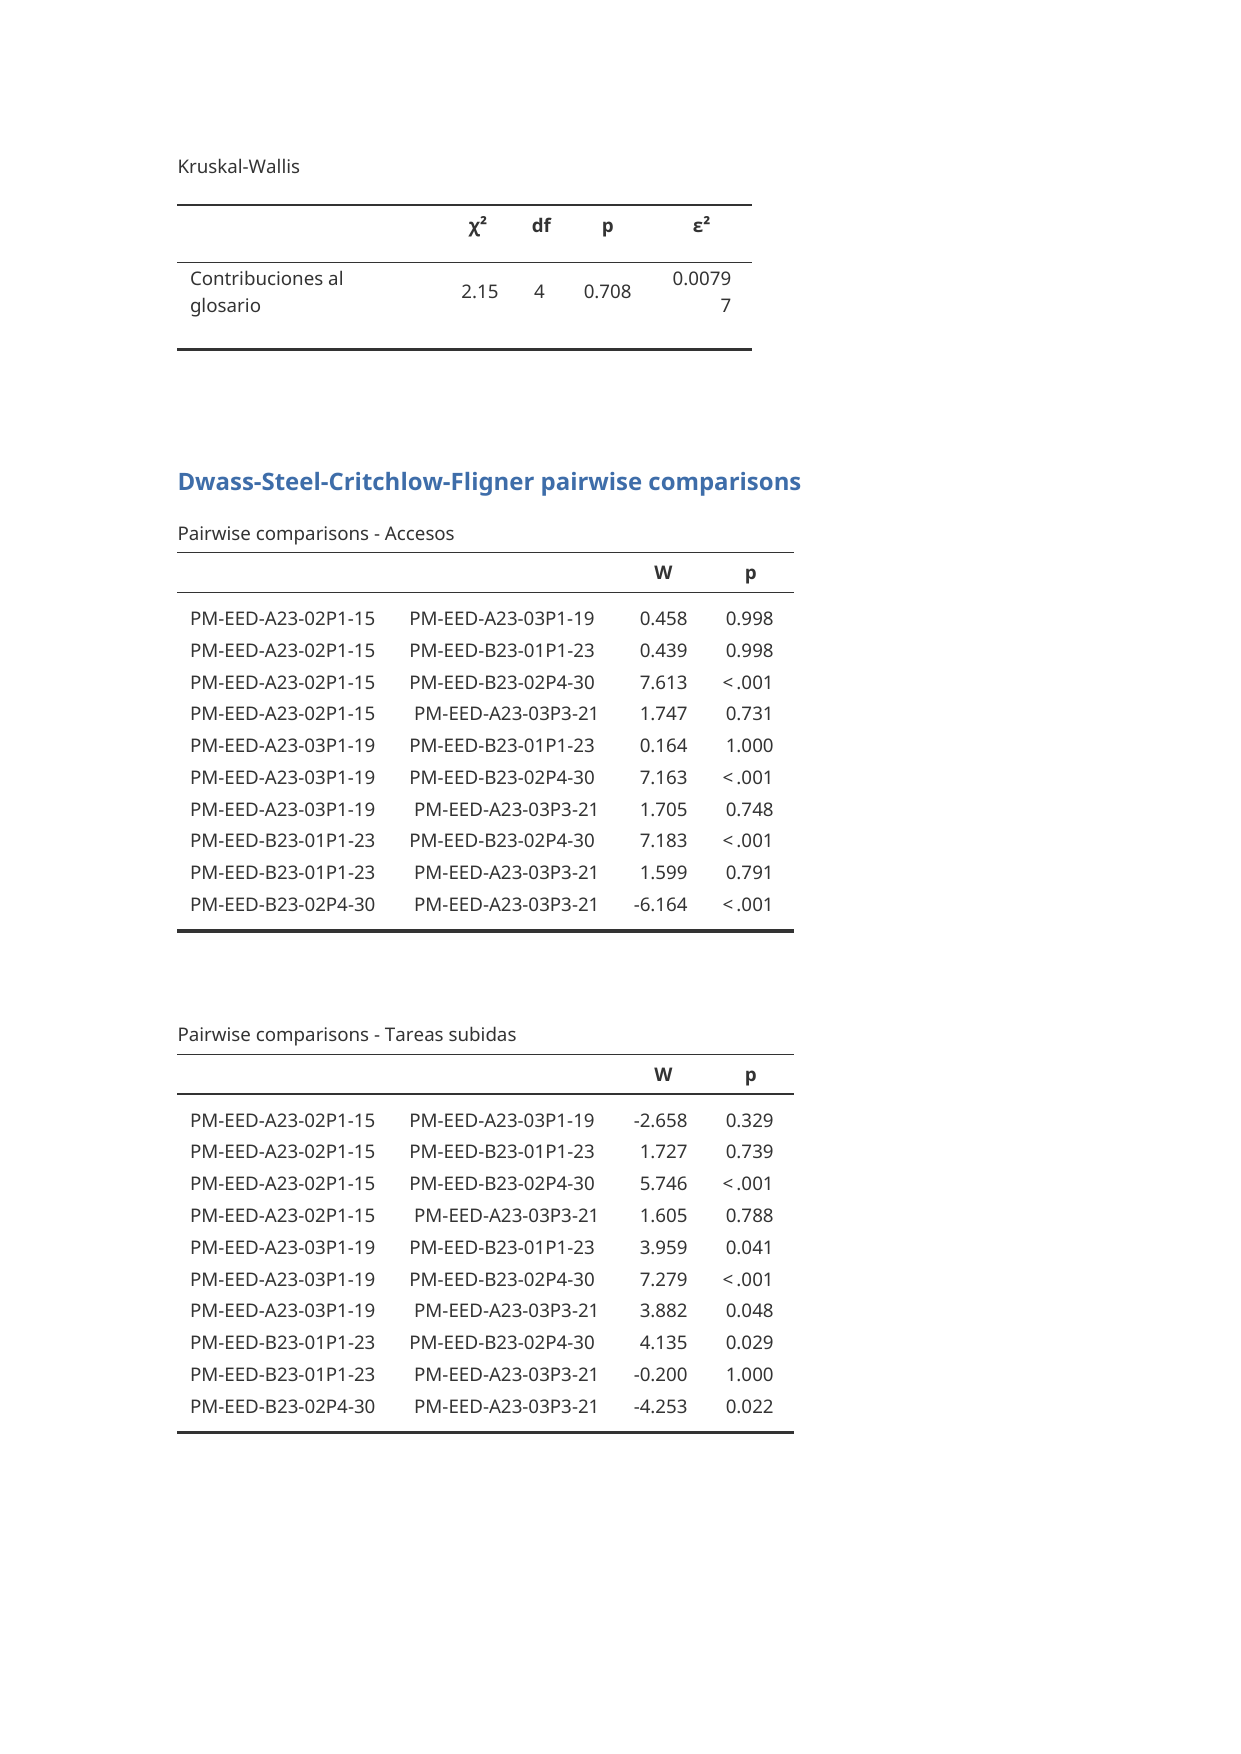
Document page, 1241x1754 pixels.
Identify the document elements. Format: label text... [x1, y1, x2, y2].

table_cell [687, 1095, 707, 1136]
table_cell PM-EED-B23-01P1-23 [397, 1136, 600, 1167]
table_cell p [707, 1055, 794, 1093]
table_cell PM-EED-B23-02P4-30 [397, 761, 600, 793]
table_cell [687, 1295, 707, 1326]
table_cell 0.731 [707, 698, 773, 729]
table_cell PM-EED-A23-03P3-21 [397, 1390, 600, 1431]
table_cell [600, 1168, 619, 1199]
table_cell [177, 1055, 397, 1093]
table_cell 1.000 [707, 1358, 773, 1390]
table_cell [177, 553, 397, 591]
table_cell 4 [518, 263, 544, 348]
table_cell [377, 856, 397, 888]
table_cell [177, 351, 752, 408]
table_cell [600, 634, 619, 666]
table_cell [377, 729, 397, 761]
table_cell [600, 1136, 619, 1167]
table_cell < .001 [707, 1168, 773, 1199]
table_cell 3.882 [620, 1295, 687, 1326]
table_cell PM-EED-A23-03P3-21 [397, 1199, 600, 1231]
table_header Pairwise comparisons - Accesos [177, 514, 794, 552]
table_cell PM-EED-B23-01P1-23 [397, 1231, 600, 1263]
table_cell W [620, 553, 707, 591]
table_cell PM-EED-A23-03P1-19 [177, 1231, 377, 1263]
table_cell 1.000 [707, 729, 773, 761]
table_cell [600, 593, 619, 634]
table_cell [377, 1326, 397, 1358]
table_cell PM-EED-A23-03P3-21 [397, 1358, 600, 1390]
table_cell [600, 761, 619, 793]
table_cell [177, 1434, 794, 1471]
table_cell 0.748 [707, 793, 773, 825]
table_cell [773, 593, 794, 634]
table_cell 0.329 [707, 1095, 773, 1136]
table_cell [600, 825, 619, 856]
table_cell [773, 666, 794, 698]
table_cell < .001 [707, 825, 773, 856]
table_cell [731, 263, 752, 348]
table_cell < .001 [707, 666, 773, 698]
table_cell < .001 [707, 1263, 773, 1294]
table_cell [773, 888, 794, 929]
table_cell [419, 263, 438, 348]
table_cell PM-EED-A23-03P3-21 [397, 793, 600, 825]
table_cell [773, 1358, 794, 1390]
table_cell [773, 761, 794, 793]
table_cell [377, 793, 397, 825]
table_cell W [620, 1055, 707, 1093]
table_cell 0.739 [707, 1136, 773, 1167]
table_cell p [565, 206, 651, 262]
table_cell [773, 1263, 794, 1294]
table_cell [600, 666, 619, 698]
table_cell PM-EED-B23-01P1-23 [177, 1326, 377, 1358]
table_cell -6.164 [620, 888, 687, 929]
table_cell [773, 1390, 794, 1431]
table_cell [377, 666, 397, 698]
table_cell [377, 1199, 397, 1231]
table_cell 0.041 [707, 1231, 773, 1263]
table_cell [397, 1055, 619, 1093]
table_cell [773, 1231, 794, 1263]
table_cell PM-EED-A23-03P1-19 [177, 1295, 377, 1326]
table_cell PM-EED-A23-03P1-19 [177, 1263, 377, 1294]
table_cell 7.183 [620, 825, 687, 856]
table_cell PM-EED-A23-02P1-15 [177, 1095, 377, 1136]
table_cell [687, 856, 707, 888]
table_cell [687, 666, 707, 698]
table_cell 0.048 [707, 1295, 773, 1326]
table_cell [377, 1390, 397, 1431]
table_cell PM-EED-A23-03P1-19 [397, 593, 600, 634]
table_cell 1.705 [620, 793, 687, 825]
table_cell [687, 634, 707, 666]
table_header Pairwise comparisons - Tareas subidas [177, 1015, 794, 1053]
table_cell PM-EED-A23-03P1-19 [177, 729, 377, 761]
table_cell [687, 1231, 707, 1263]
table_cell 0.029 [707, 1326, 773, 1358]
table_cell PM-EED-B23-01P1-23 [177, 856, 377, 888]
table_cell [377, 1095, 397, 1136]
table_cell [687, 593, 707, 634]
table_cell [377, 1136, 397, 1167]
table_cell [377, 1358, 397, 1390]
table_cell 1.605 [620, 1199, 687, 1231]
table_cell 1.747 [620, 698, 687, 729]
table_cell PM-EED-B23-02P4-30 [177, 1390, 377, 1431]
table_cell [600, 856, 619, 888]
table_cell PM-EED-A23-03P1-19 [397, 1095, 600, 1136]
table_cell PM-EED-A23-02P1-15 [177, 634, 377, 666]
table_cell 7.279 [620, 1263, 687, 1294]
table_cell [600, 1358, 619, 1390]
table_cell [687, 1358, 707, 1390]
table_cell PM-EED-A23-02P1-15 [177, 1199, 377, 1231]
table_cell -4.253 [620, 1390, 687, 1431]
table_cell [600, 1231, 619, 1263]
table_cell [377, 1231, 397, 1263]
table_cell < .001 [707, 761, 773, 793]
table_cell PM-EED-A23-03P1-19 [177, 761, 377, 793]
table_cell [773, 1295, 794, 1326]
table_cell [498, 263, 518, 348]
table_cell PM-EED-A23-02P1-15 [177, 593, 377, 634]
table_cell [773, 825, 794, 856]
table_cell [377, 888, 397, 929]
table_cell 0.791 [707, 856, 773, 888]
table_header Kruskal-Wallis [177, 148, 752, 204]
table_cell 5.746 [620, 1168, 687, 1199]
table_cell PM-EED-B23-01P1-23 [397, 634, 600, 666]
table_cell PM-EED-B23-02P4-30 [397, 666, 600, 698]
table_cell [773, 1095, 794, 1136]
table_cell [773, 793, 794, 825]
table_cell ε² [651, 206, 752, 262]
table_cell [687, 1199, 707, 1231]
table_cell 0.998 [707, 634, 773, 666]
table_cell [600, 793, 619, 825]
table_cell [377, 761, 397, 793]
table_cell [377, 1263, 397, 1294]
table_cell χ² [438, 206, 518, 262]
table_cell 0.00797 [651, 263, 731, 348]
table_cell [600, 1295, 619, 1326]
table_cell [377, 634, 397, 666]
table_cell 7.163 [620, 761, 687, 793]
table_cell 0.439 [620, 634, 687, 666]
table_cell 0.708 [565, 263, 631, 348]
table_cell PM-EED-A23-02P1-15 [177, 1168, 377, 1199]
table_cell [600, 1095, 619, 1136]
table_cell [600, 1326, 619, 1358]
table_cell [377, 593, 397, 634]
table_cell PM-EED-B23-02P4-30 [397, 1263, 600, 1294]
table_cell p [707, 553, 794, 591]
table_cell df [518, 206, 564, 262]
table_cell [377, 1168, 397, 1199]
table_cell [600, 888, 619, 929]
table_cell 0.022 [707, 1390, 773, 1431]
subtitle Dwass-Steel-Critchlow-Fligner pairwise comparisons [177, 464, 1063, 497]
table_cell PM-EED-A23-03P1-19 [177, 793, 377, 825]
table_cell 3.959 [620, 1231, 687, 1263]
table_cell 2.15 [438, 263, 498, 348]
table_cell [687, 1263, 707, 1294]
table_cell [687, 888, 707, 929]
table_cell 0.788 [707, 1199, 773, 1231]
table_cell [600, 1199, 619, 1231]
table_cell [687, 1326, 707, 1358]
table_cell 0.164 [620, 729, 687, 761]
table_cell PM-EED-A23-03P3-21 [397, 1295, 600, 1326]
table_cell [687, 761, 707, 793]
table_cell [773, 1199, 794, 1231]
table_cell [600, 698, 619, 729]
table_cell PM-EED-B23-02P4-30 [177, 888, 377, 929]
table_cell PM-EED-A23-02P1-15 [177, 698, 377, 729]
table_cell [177, 933, 794, 969]
table_cell PM-EED-B23-01P1-23 [177, 1358, 377, 1390]
table_cell [773, 1326, 794, 1358]
table_cell 0.458 [620, 593, 687, 634]
table_cell [687, 793, 707, 825]
table_cell 1.727 [620, 1136, 687, 1167]
table_cell [687, 698, 707, 729]
table_cell [687, 729, 707, 761]
table_cell [773, 1136, 794, 1167]
table_cell [773, 698, 794, 729]
table_cell [377, 698, 397, 729]
table_cell [600, 1263, 619, 1294]
table_cell [545, 263, 564, 348]
table_cell 4.135 [620, 1326, 687, 1358]
table_cell [600, 729, 619, 761]
table_cell [773, 856, 794, 888]
table_cell PM-EED-A23-02P1-15 [177, 666, 377, 698]
table_cell 7.613 [620, 666, 687, 698]
table_cell PM-EED-B23-01P1-23 [397, 729, 600, 761]
table_cell PM-EED-B23-01P1-23 [177, 825, 377, 856]
table_cell PM-EED-B23-02P4-30 [397, 1326, 600, 1358]
table_cell [773, 634, 794, 666]
table_cell PM-EED-A23-03P3-21 [397, 888, 600, 929]
table_cell -0.200 [620, 1358, 687, 1390]
table_cell < .001 [707, 888, 773, 929]
table_cell [377, 825, 397, 856]
table_cell Contribuciones al glosario [177, 263, 419, 348]
table_cell 0.998 [707, 593, 773, 634]
table_cell [773, 1168, 794, 1199]
table_cell [631, 263, 651, 348]
table_cell [687, 1136, 707, 1167]
table_cell [773, 729, 794, 761]
table_cell PM-EED-B23-02P4-30 [397, 1168, 600, 1199]
table_cell [177, 206, 438, 262]
table_cell PM-EED-B23-02P4-30 [397, 825, 600, 856]
table_cell PM-EED-A23-03P3-21 [397, 856, 600, 888]
table_cell PM-EED-A23-02P1-15 [177, 1136, 377, 1167]
table_cell [687, 1390, 707, 1431]
table_cell [687, 1168, 707, 1199]
table_cell [397, 553, 619, 591]
table_cell -2.658 [620, 1095, 687, 1136]
table_cell PM-EED-A23-03P3-21 [397, 698, 600, 729]
table_cell [600, 1390, 619, 1431]
table_cell [377, 1295, 397, 1326]
table_cell 1.599 [620, 856, 687, 888]
table_cell [687, 825, 707, 856]
